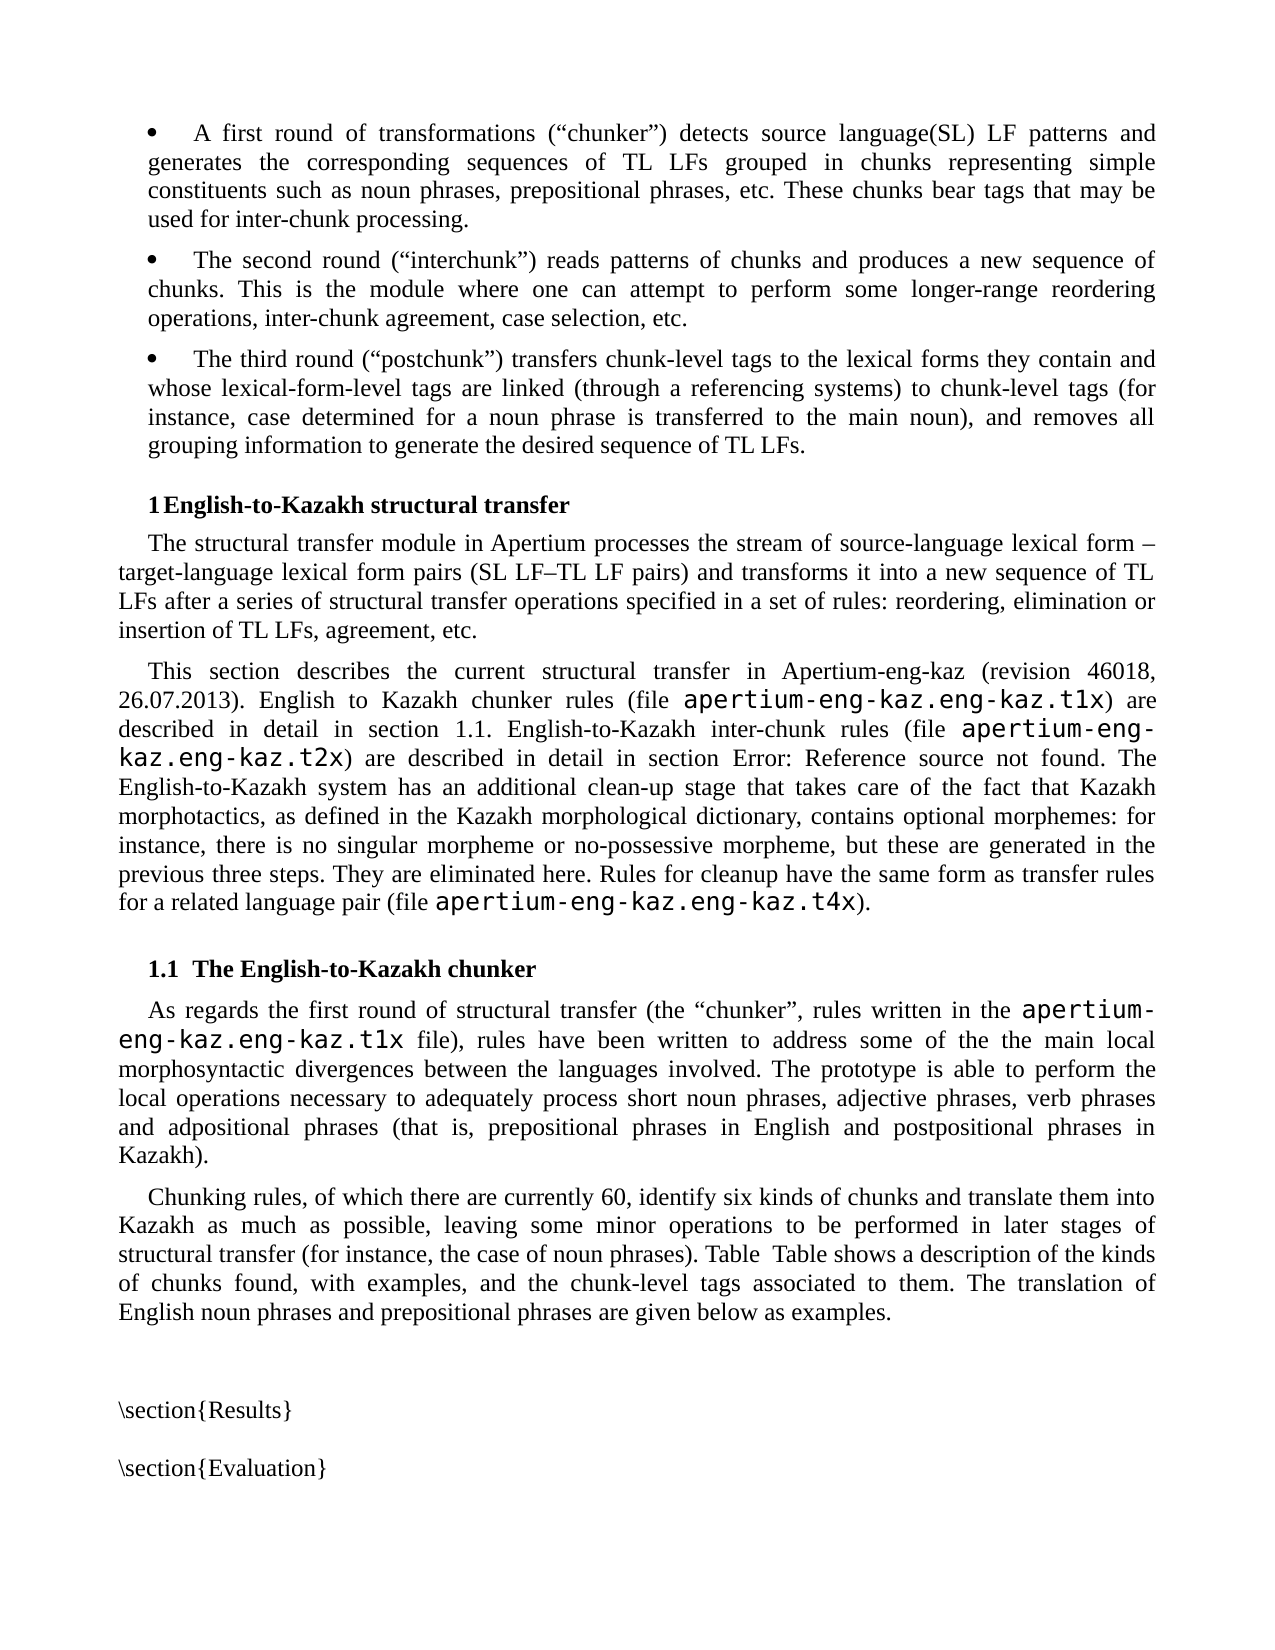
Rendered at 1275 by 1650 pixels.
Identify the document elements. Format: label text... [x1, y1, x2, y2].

text \section{Results} [118, 1395, 1157, 1424]
text The structural transfer module in Apertium processes the stream of source-language lexical form – target-language lexical form pairs (SL LF–TL LF pairs) and transforms it into a new sequence of TL LFs after a series of structural transfer operations specified in a set of rules: reordering, elimination or insertion of TL LFs, agreement, etc. [118, 528, 1157, 643]
subtitle The English-to-Kazakh chunker [148, 954, 1157, 983]
list The third round (“postchunk”) transfers chunk-level tags to the lexical forms they contain and whose lexical-form-level tags are linked (through a referencing systems) to chunk-level tags (for instance, case determined for a noun phrase is transferred to the main noun), and removes all grouping information to generate the desired sequence of TL LFs. [148, 344, 1157, 459]
text \section{Evaluation} [118, 1453, 1157, 1482]
list The second round (“interchunk”) reads patterns of chunks and produces a new sequence of chunks. This is the module where one can attempt to perform some longer-range reordering operations, inter-chunk agreement, case selection, etc. [148, 246, 1157, 332]
subtitle English-to-Kazakh structural transfer [148, 490, 1157, 519]
list A first round of transformations (“chunker”) detects source language(SL) LF patterns and generates the corresponding sequences of TL LFs grouped in chunks representing simple constituents such as noun phrases, prepositional phrases, etc. These chunks bear tags that may be used for inter-chunk processing. [148, 118, 1157, 233]
text Chunking rules, of which there are currently 60, identify six kinds of chunks and translate them into Kazakh as much as possible, leaving some minor operations to be performed in later stages of structural transfer (for instance, the case of noun phrases). Table Table shows a description of the kinds of chunks found, with examples, and the chunk-level tags associated to them. The translation of English noun phrases and prepositional phrases are given below as examples. [118, 1182, 1157, 1325]
text This section describes the current structural transfer in Apertium-eng-kaz (revision 46018, 26.07.2013). English to Kazakh chunker rules (file apertium-eng-kaz.eng-kaz.t1x) are described in detail in section 1.1. English-to-Kazakh inter-chunk rules (file apertium-eng-kaz.eng-kaz.t2x) are described in detail in section Error: Reference source not found. The English-to-Kazakh system has an additional clean-up stage that takes care of the fact that Kazakh morphotactics, as defined in the Kazakh morphological dictionary, contains optional morphemes: for instance, there is no singular morpheme or no-possessive morpheme, but these are generated in the previous three steps. They are eliminated here. Rules for cleanup have the same form as transfer rules for a related language pair (file apertium-eng-kaz.eng-kaz.t4x). [118, 656, 1157, 917]
text As regards the first round of structural transfer (the “chunker”, rules written in the apertium-eng-kaz.eng-kaz.t1x file), rules have been written to address some of the the main local morphosyntactic divergences between the languages involved. The prototype is able to perform the local operations necessary to adequately process short noun phrases, adjective phrases, verb phrases and adpositional phrases (that is, prepositional phrases in English and postpositional phrases in Kazakh). [118, 996, 1157, 1169]
